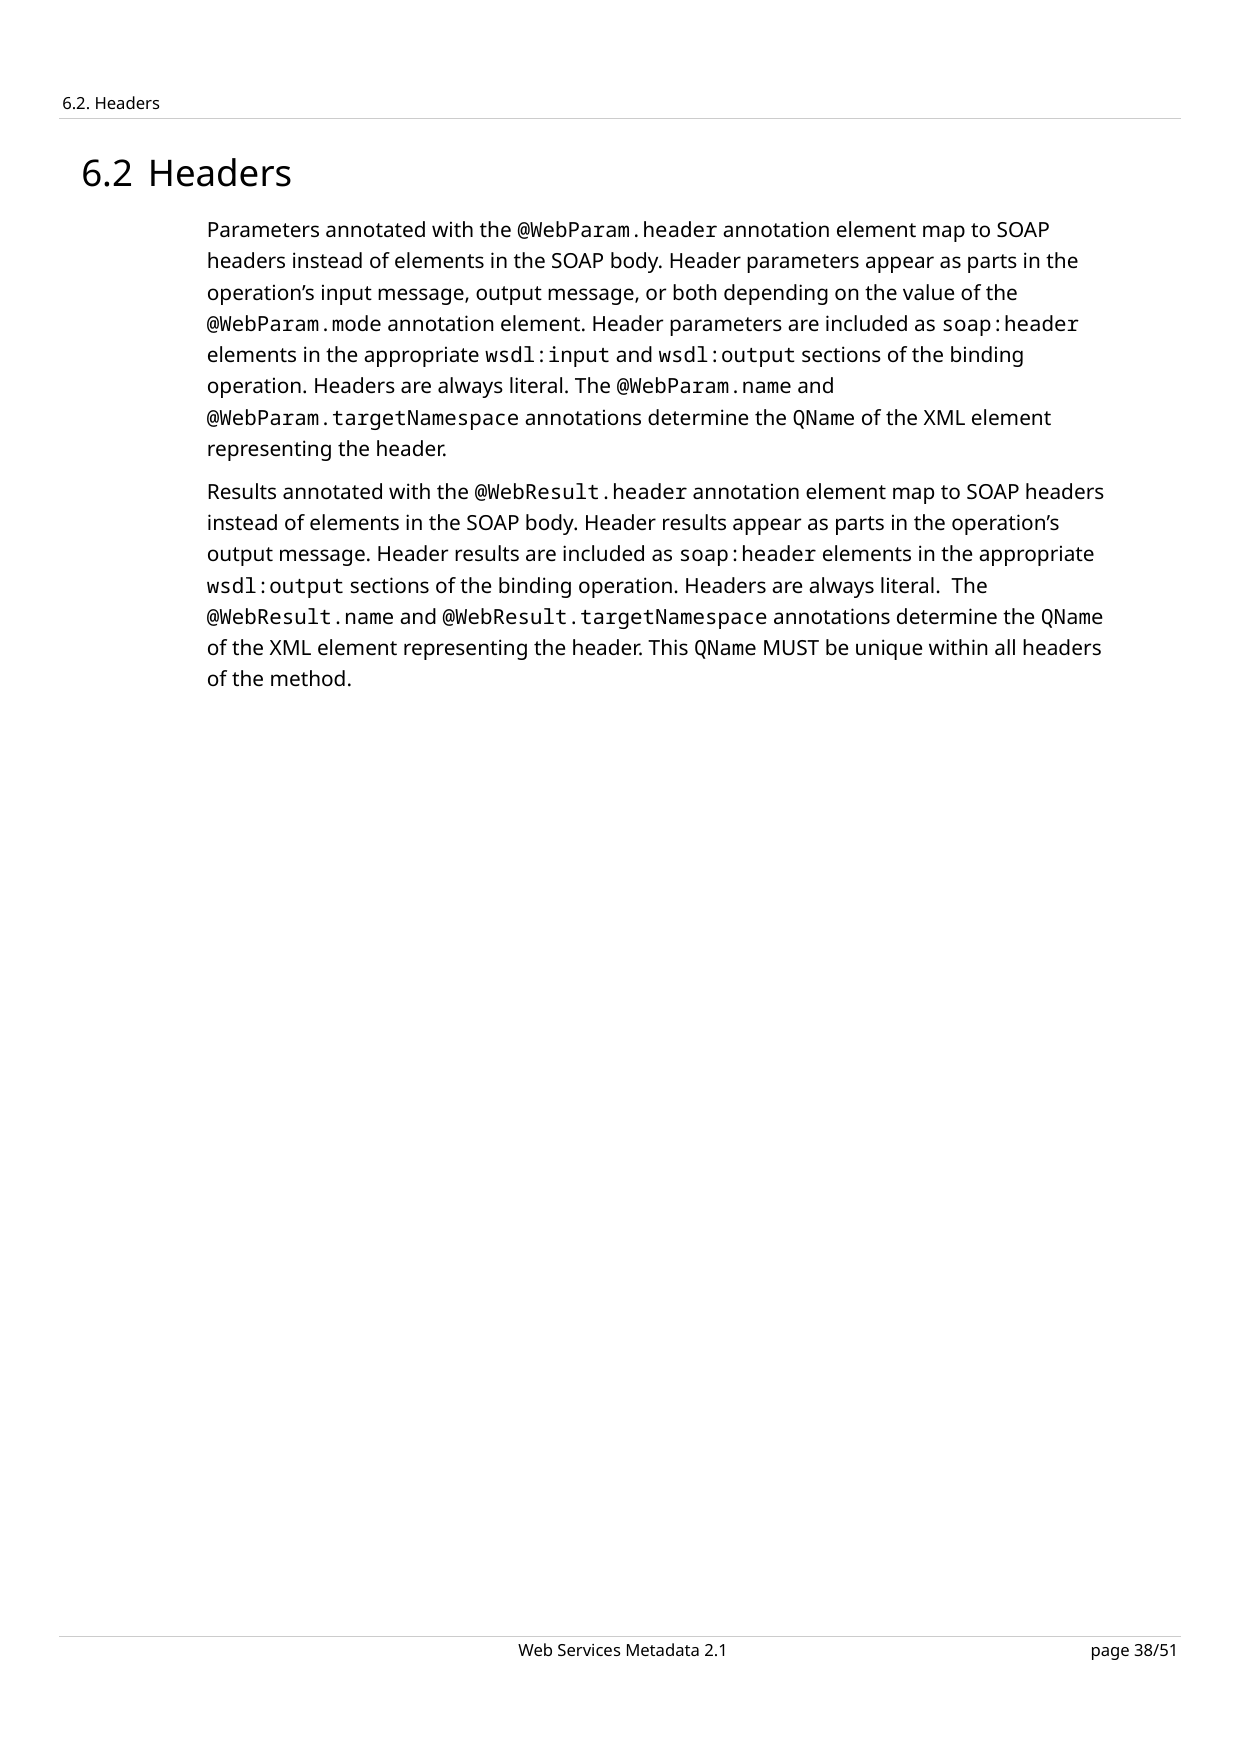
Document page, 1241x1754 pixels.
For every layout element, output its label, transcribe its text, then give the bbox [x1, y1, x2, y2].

text Parameters annotated with the @WebParam.header annotation element map to SOAP headers instead of elements in the SOAP body. Header parameters appear as parts in the operation’s input message, output message, or both depending on the value of the @WebParam.mode annotation element. Header parameters are included as soap:header elements in the appropriate wsdl:input and wsdl:output sections of the binding operation. Headers are always literal. The @WebParam.name and @WebParam.targetNamespace annotations determine the QName of the XML element representing the header. [207, 215, 1122, 462]
subtitle Headers [133, 147, 1181, 197]
text Results annotated with the @WebResult.header annotation element map to SOAP headers instead of elements in the SOAP body. Header results appear as parts in the operation’s output message. Header results are included as soap:header elements in the appropriate wsdl:output sections of the binding operation. Headers are always literal. The @WebResult.name and @WebResult.targetNamespace annotations determine the QName of the XML element representing the header. This QName MUST be unique within all headers of the method. [207, 477, 1122, 693]
